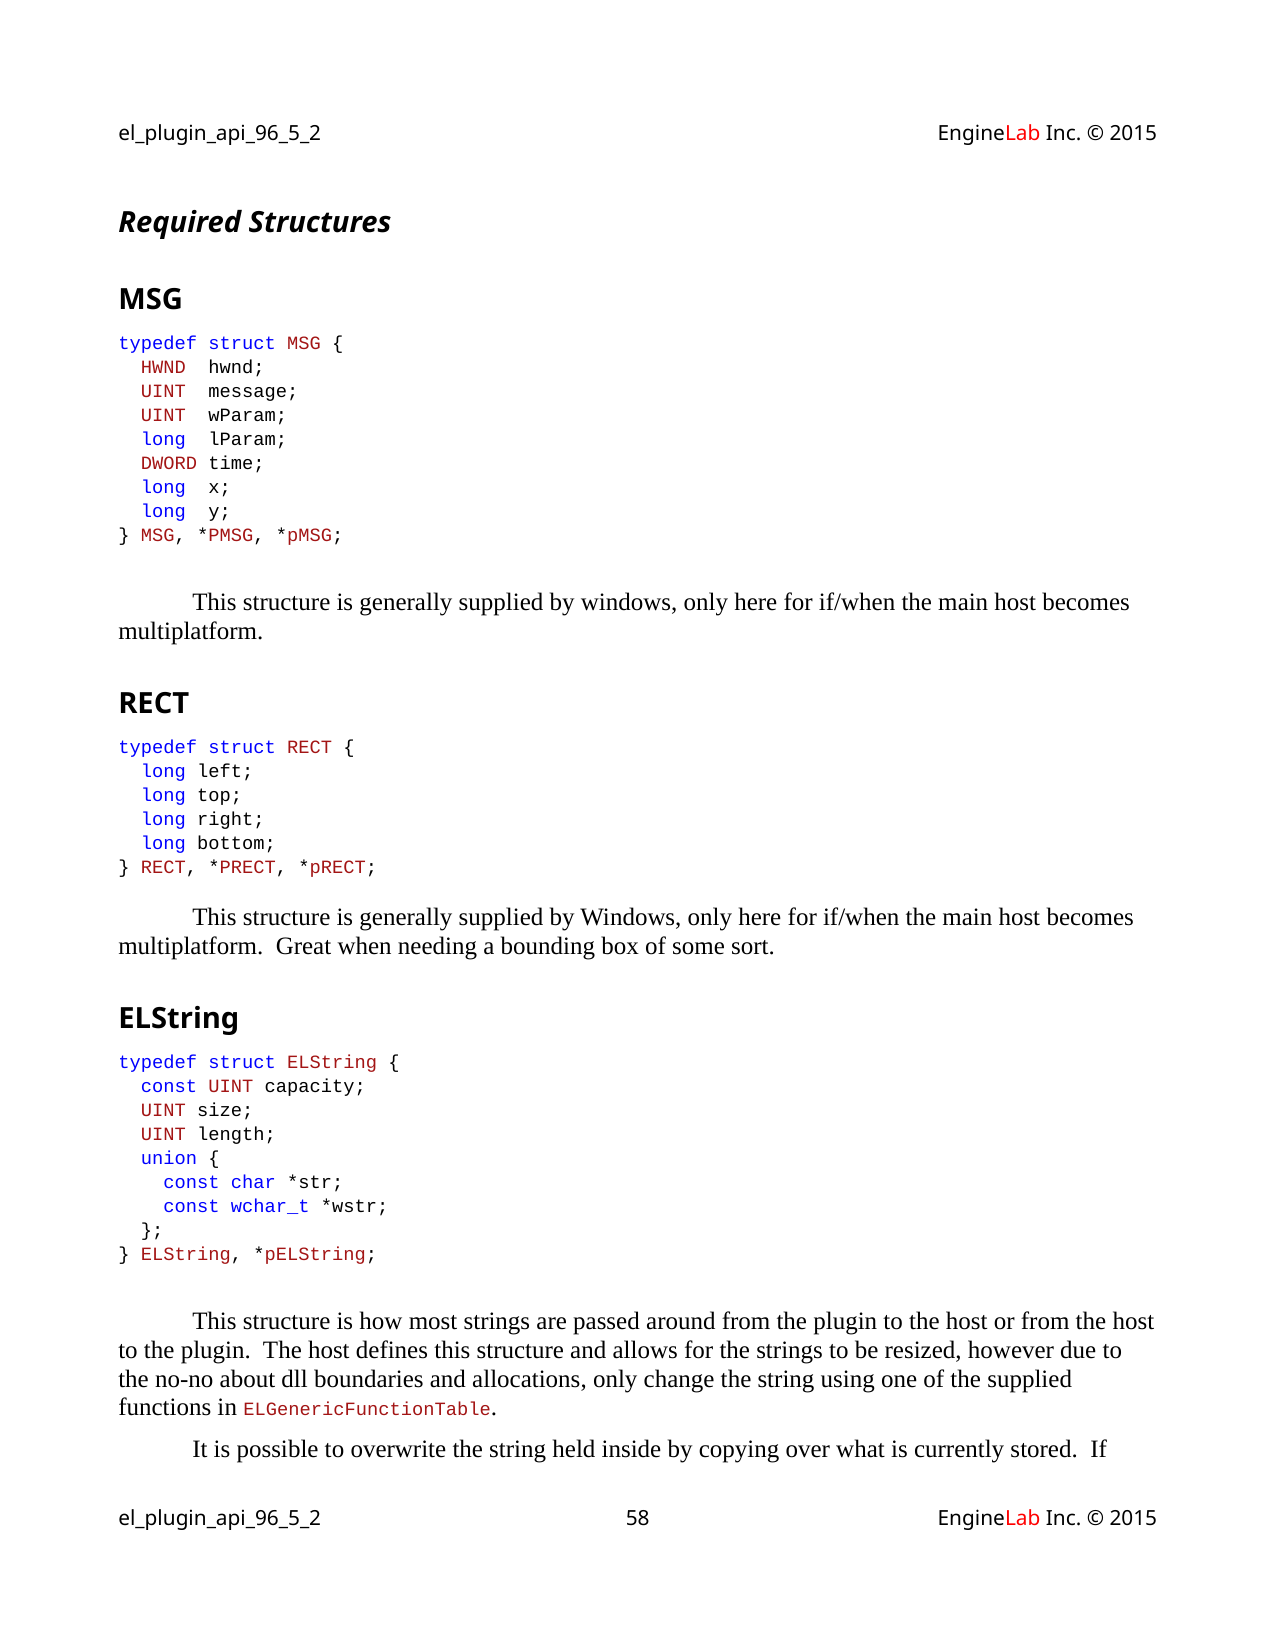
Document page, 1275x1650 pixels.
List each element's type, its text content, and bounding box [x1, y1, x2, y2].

text typedef struct MSG { [118, 330, 1157, 354]
subtitle RECT [118, 682, 1157, 722]
text const wchar_t *wstr; [118, 1193, 1157, 1217]
text const UINT capacity; [118, 1073, 1157, 1097]
subtitle ELString [118, 997, 1157, 1037]
text HWND hwnd; [118, 354, 1157, 378]
text }; [118, 1217, 1157, 1241]
subtitle MSG [118, 278, 1157, 318]
text long x; [118, 474, 1157, 498]
text long y; [118, 498, 1157, 522]
text typedef struct RECT { [118, 734, 1157, 758]
text } ELString, *pELString; [118, 1241, 1157, 1265]
subtitle Required Structures [118, 201, 1157, 241]
text UINT size; [118, 1097, 1157, 1121]
text This structure is generally supplied by Windows, only here for if/when the main host becomes multiplatform. Great when needing a bounding box of some sort. [118, 902, 1157, 960]
text DWORD time; [118, 450, 1157, 474]
text UINT message; [118, 378, 1157, 402]
text typedef struct ELString { [118, 1049, 1157, 1073]
text } MSG, *PMSG, *pMSG; [118, 522, 1157, 546]
text long top; [118, 782, 1157, 806]
text const char *str; [118, 1169, 1157, 1193]
text UINT wParam; [118, 402, 1157, 426]
text long right; [118, 806, 1157, 830]
text union { [118, 1145, 1157, 1169]
text long bottom; [118, 830, 1157, 854]
text It is possible to overwrite the string held inside by copying over what is currently stored. If [118, 1434, 1157, 1463]
text This structure is how most strings are passed around from the plugin to the host or from the host to the plugin. The host defines this structure and allows for the strings to be resized, however due to the no-no about dll boundaries and allocations, only change the string using one of the supplied functions in ELGenericFunctionTable. [118, 1306, 1157, 1421]
text } RECT, *PRECT, *pRECT; [118, 854, 1157, 878]
text This structure is generally supplied by windows, only here for if/when the main host becomes multiplatform. [118, 587, 1157, 645]
text long lParam; [118, 426, 1157, 450]
text UINT length; [118, 1121, 1157, 1145]
text long left; [118, 758, 1157, 782]
